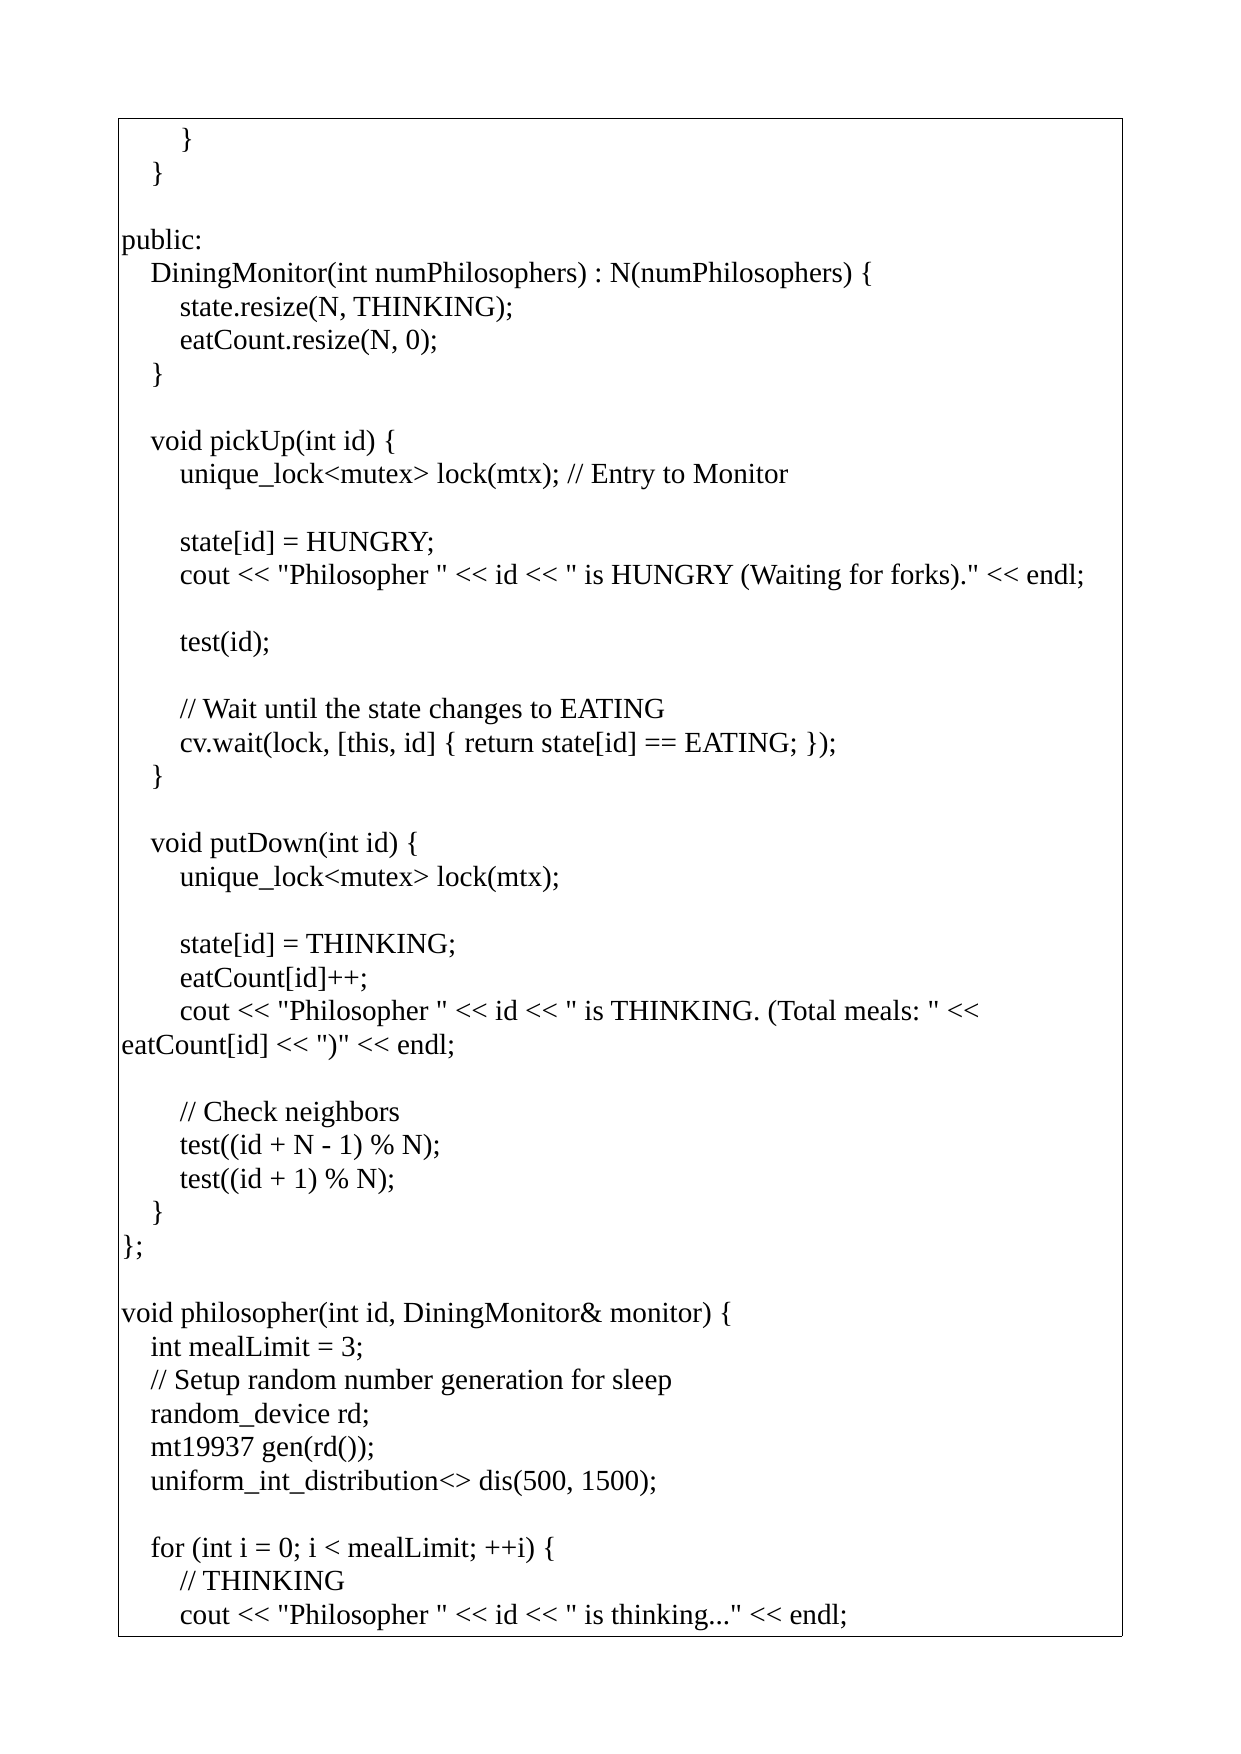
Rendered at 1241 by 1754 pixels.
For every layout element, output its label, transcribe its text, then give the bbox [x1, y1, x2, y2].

text int mealLimit = 3; [121, 1329, 1119, 1362]
text void pickUp(int id) { [121, 423, 1119, 457]
text state.resize(N, THINKING); [121, 289, 1119, 322]
text cout << "Philosopher " << id << " is THINKING. (Total meals: " << eatCount[id] << ")" << endl; [121, 993, 1119, 1060]
text cout << "Philosopher " << id << " is thinking..." << endl; [121, 1597, 1119, 1631]
text } [121, 155, 1119, 188]
text test((id + N - 1) % N); [121, 1127, 1119, 1161]
text public: [121, 222, 1119, 255]
text state[id] = HUNGRY; [121, 524, 1119, 557]
text void philosopher(int id, DiningMonitor& monitor) { [121, 1295, 1119, 1329]
text } [121, 121, 1119, 155]
text // THINKING [121, 1563, 1119, 1597]
text random_device rd; [121, 1396, 1119, 1429]
text } [121, 1194, 1119, 1228]
text cv.wait(lock, [this, id] { return state[id] == EATING; }); [121, 725, 1119, 758]
text // Wait until the state changes to EATING [121, 691, 1119, 725]
text } [121, 356, 1119, 389]
text DiningMonitor(int numPhilosophers) : N(numPhilosophers) { [121, 255, 1119, 289]
text void putDown(int id) { [121, 826, 1119, 859]
text uniform_int_distribution<> dis(500, 1500); [121, 1463, 1119, 1496]
text // Check neighbors [121, 1094, 1119, 1127]
text state[id] = THINKING; [121, 926, 1119, 960]
text } [121, 758, 1119, 792]
text unique_lock<mutex> lock(mtx); [121, 859, 1119, 893]
text // Setup random number generation for sleep [121, 1362, 1119, 1396]
text test((id + 1) % N); [121, 1161, 1119, 1194]
text eatCount.resize(N, 0); [121, 322, 1119, 356]
text cout << "Philosopher " << id << " is HUNGRY (Waiting for forks)." << endl; [121, 557, 1119, 591]
text }; [121, 1228, 1119, 1262]
text for (int i = 0; i < mealLimit; ++i) { [121, 1530, 1119, 1563]
text eatCount[id]++; [121, 960, 1119, 993]
text unique_lock<mutex> lock(mtx); // Entry to Monitor [121, 457, 1119, 490]
text test(id); [121, 624, 1119, 658]
text mt19937 gen(rd()); [121, 1429, 1119, 1463]
